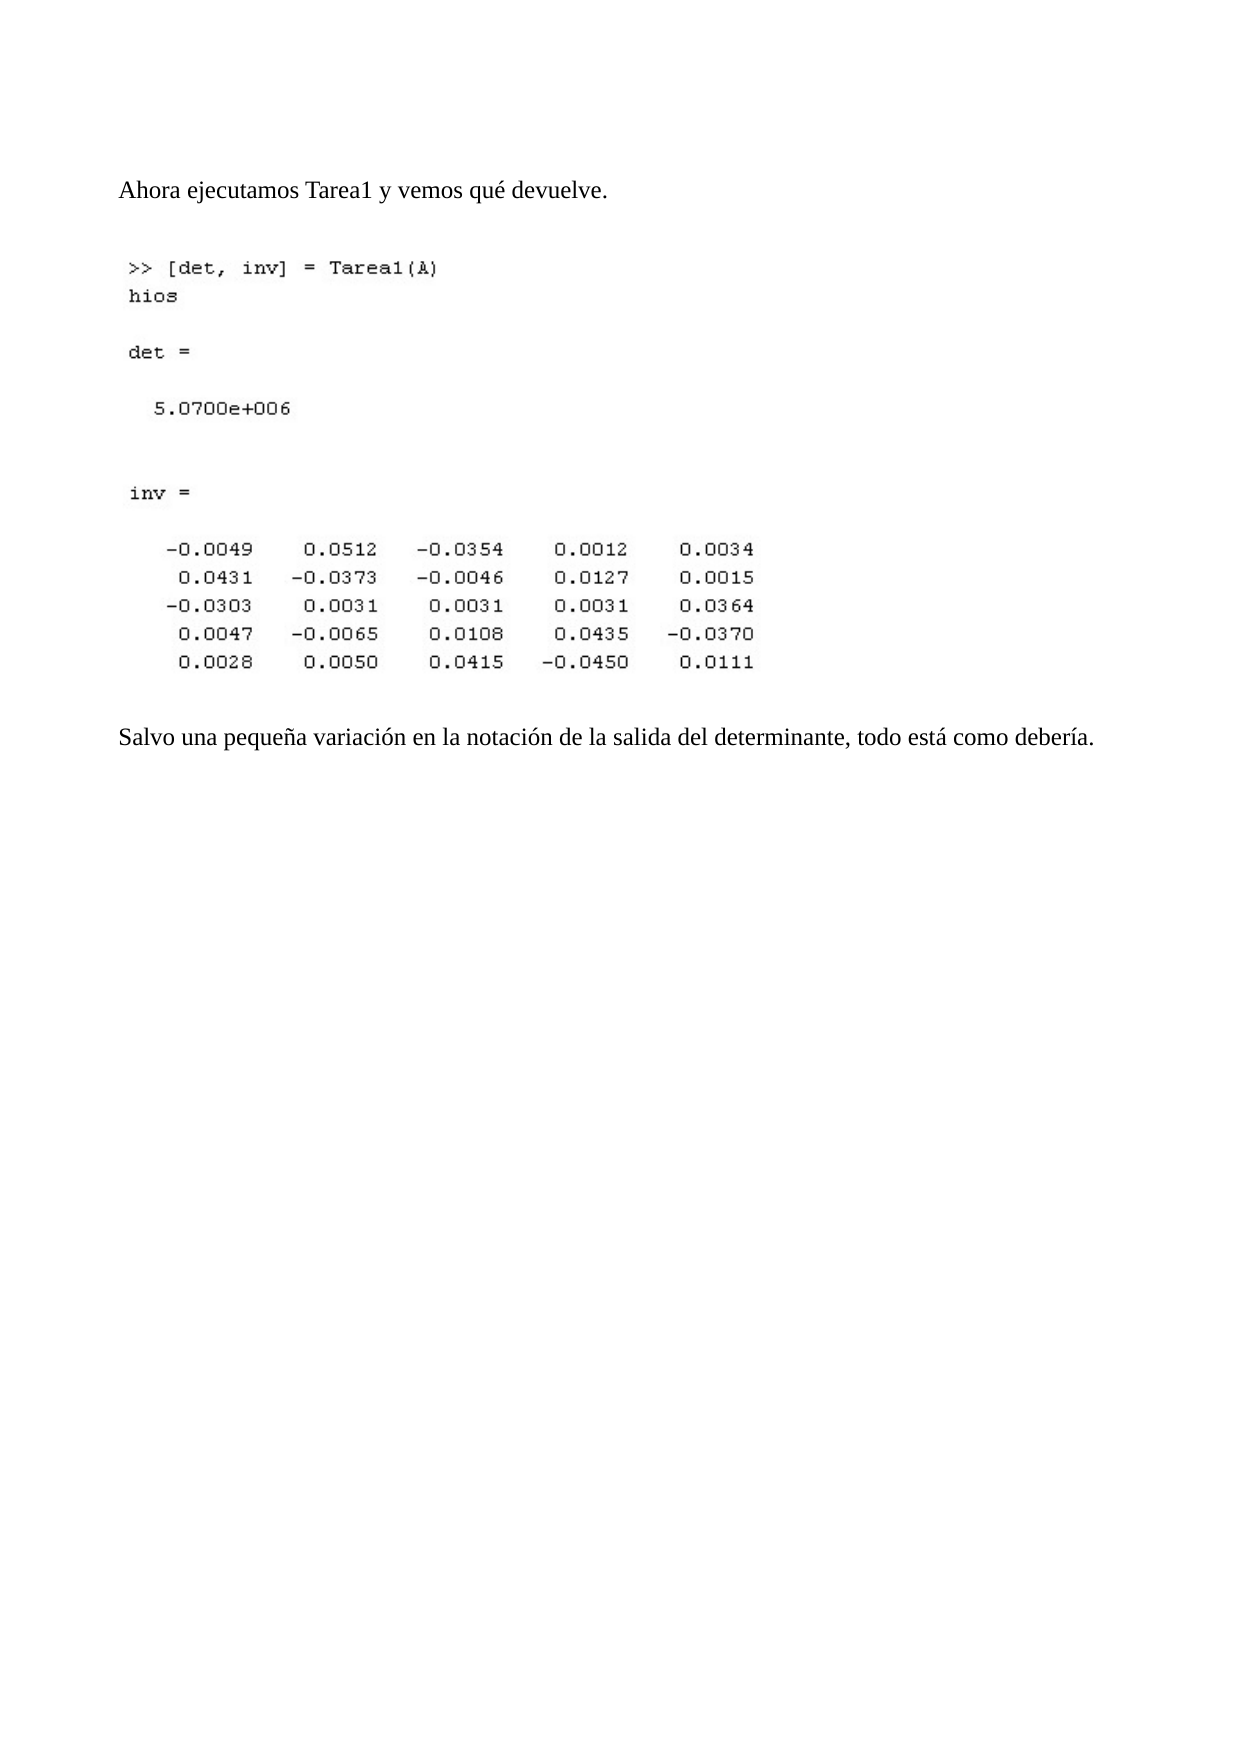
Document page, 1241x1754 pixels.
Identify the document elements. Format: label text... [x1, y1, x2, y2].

text Ahora ejecutamos Tarea1 y vemos qué devuelve. [118, 176, 1122, 204]
picture [122, 260, 764, 681]
text Salvo una pequeña variación en la notación de la salida del determinante, todo está como debería. [118, 722, 1122, 751]
